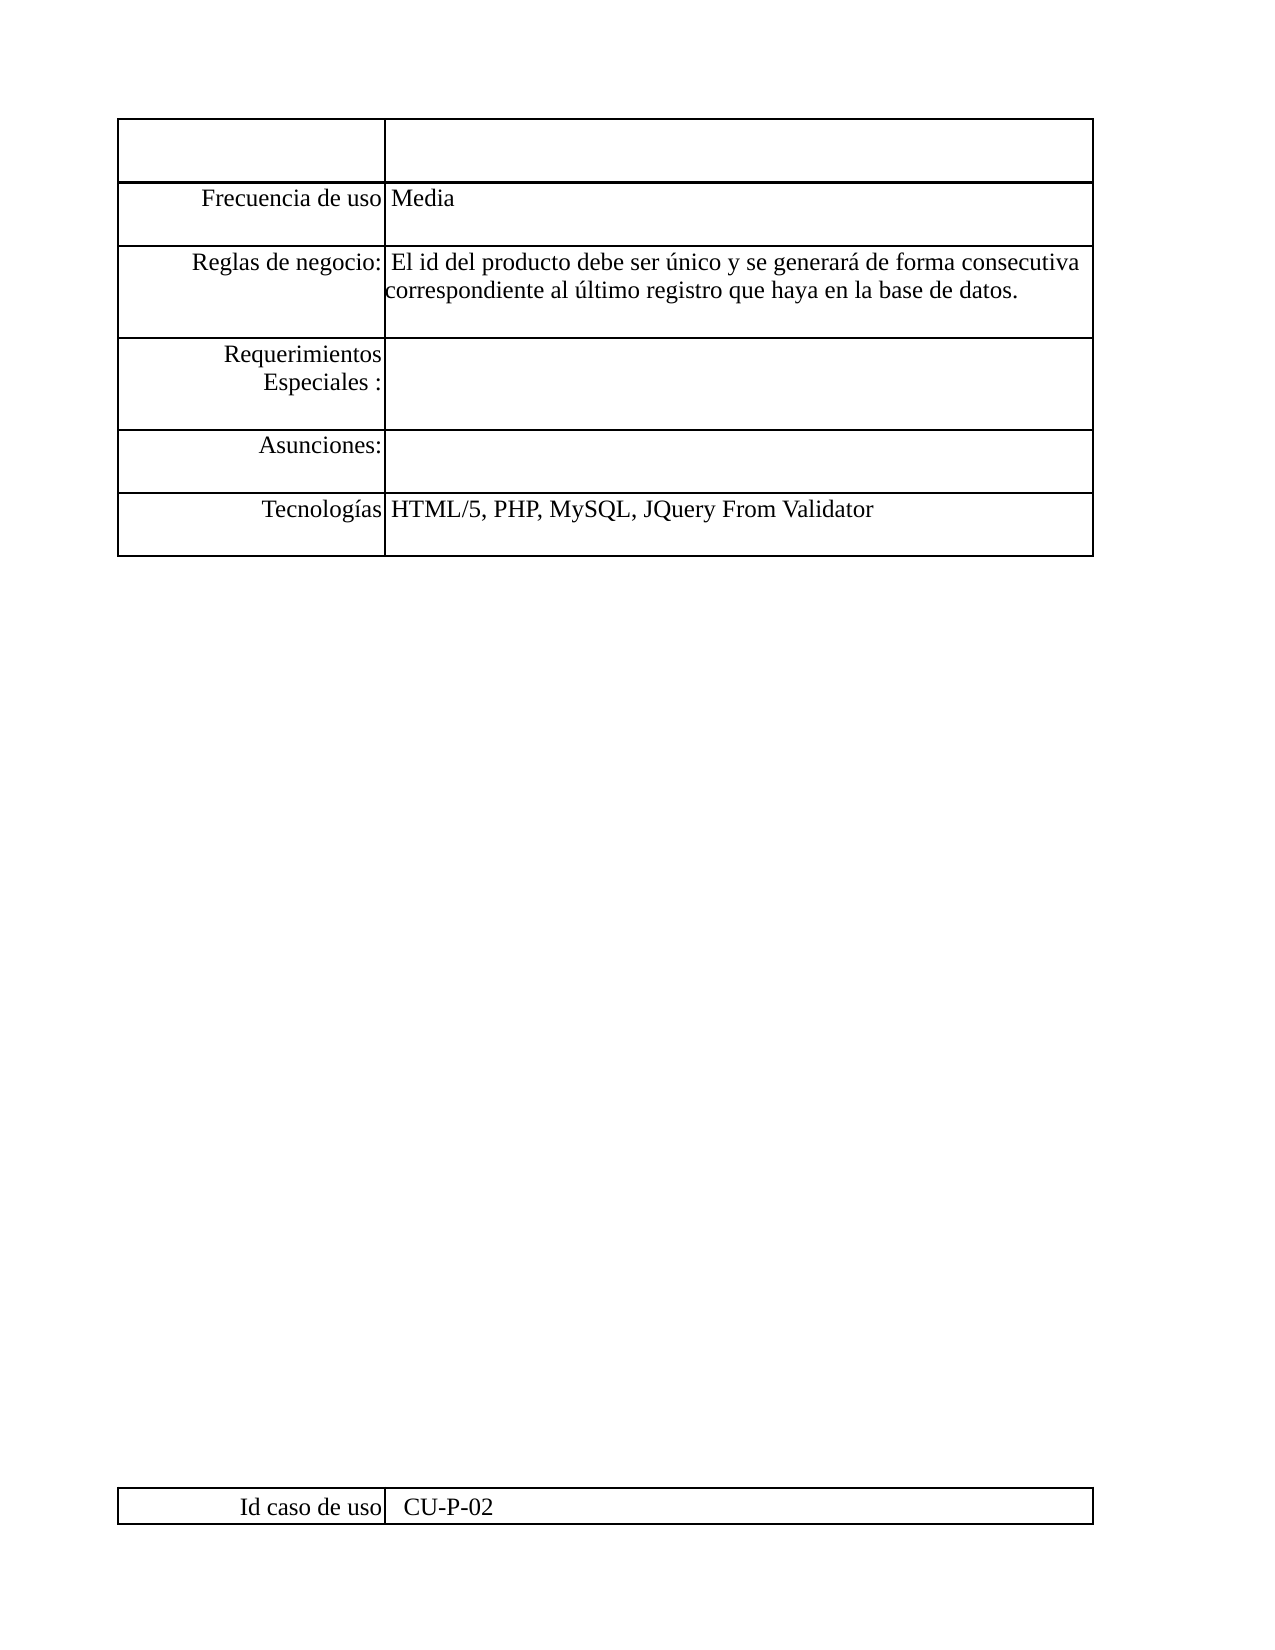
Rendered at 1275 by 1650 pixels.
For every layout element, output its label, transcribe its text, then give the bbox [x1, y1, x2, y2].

table_cell [119, 120, 384, 181]
table_cell Reglas de negocio: [119, 247, 384, 337]
table_cell [386, 339, 1092, 428]
table_cell Frecuencia de uso [119, 184, 384, 244]
table_cell Tecnologías [119, 494, 384, 555]
table_cell Asunciones: [119, 431, 384, 492]
table_cell HTML/5, PHP, MySQL, JQuery From Validator [386, 494, 1092, 555]
table_cell Media [386, 184, 1092, 244]
table_cell [386, 431, 1092, 492]
table_header CU-P-02 [386, 1489, 1092, 1523]
table_cell [386, 120, 1092, 181]
table_cell Requerimientos Especiales : [119, 339, 384, 428]
table_cell El id del producto debe ser único y se generará de forma consecutiva correspondiente al último registro que haya en la base de datos. [386, 247, 1092, 337]
table_header Id caso de uso [119, 1489, 384, 1523]
